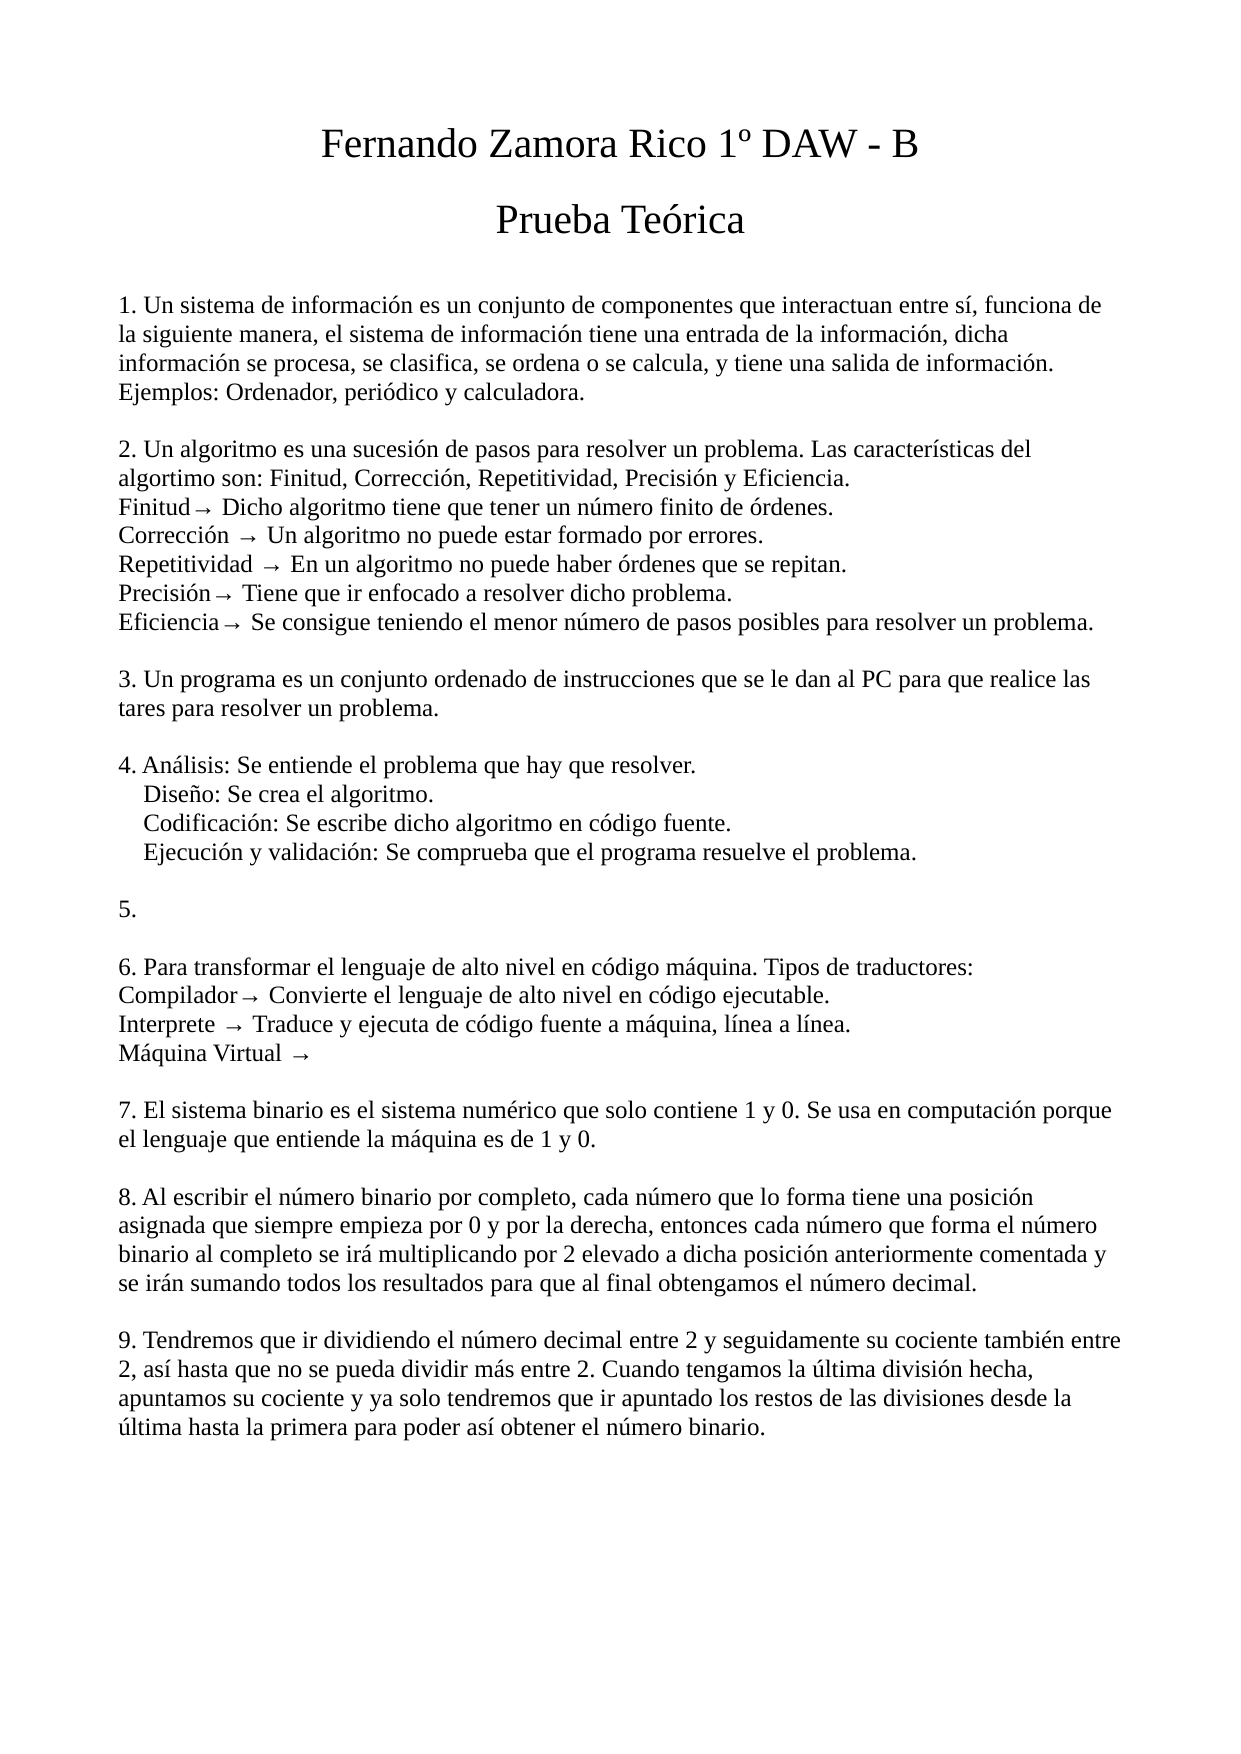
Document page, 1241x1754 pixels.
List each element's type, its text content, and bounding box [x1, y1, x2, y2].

text Ejecución y validación: Se comprueba que el programa resuelve el problema. [118, 837, 1122, 866]
text 4. Análisis: Se entiende el problema que hay que resolver. [118, 751, 1122, 779]
text Finitud→ Dicho algoritmo tiene que tener un número finito de órdenes. [118, 492, 1122, 521]
text Prueba Teórica [118, 195, 1122, 243]
text Repetitividad → En un algoritmo no puede haber órdenes que se repitan. [118, 549, 1122, 578]
text Precisión→ Tiene que ir enfocado a resolver dicho problema. [118, 578, 1122, 607]
text 1. Un sistema de información es un conjunto de componentes que interactuan entre sí, funciona de la siguiente manera, el sistema de información tiene una entrada de la información, dicha información se procesa, se clasifica, se ordena o se calcula, y tiene una salida de información. Ejemplos: Ordenador, periódico y calculadora. [118, 291, 1122, 406]
text 9. Tendremos que ir dividiendo el número decimal entre 2 y seguidamente su cociente también entre 2, así hasta que no se pueda dividir más entre 2. Cuando tengamos la última división hecha, apuntamos su cociente y ya solo tendremos que ir apuntado los restos de las divisiones desde la última hasta la primera para poder así obtener el número binario. [118, 1326, 1122, 1441]
text Fernando Zamora Rico 1º DAW - B [118, 118, 1122, 166]
text Máquina Virtual → [118, 1038, 1122, 1067]
text Codificación: Se escribe dicho algoritmo en código fuente. [118, 808, 1122, 837]
text 7. El sistema binario es el sistema numérico que solo contiene 1 y 0. Se usa en computación porque el lenguaje que entiende la máquina es de 1 y 0. [118, 1096, 1122, 1153]
text Corrección → Un algoritmo no puede estar formado por errores. [118, 521, 1122, 549]
text 5. [118, 894, 1122, 923]
text Interprete → Traduce y ejecuta de código fuente a máquina, línea a línea. [118, 1009, 1122, 1038]
text Eficiencia→ Se consigue teniendo el menor número de pasos posibles para resolver un problema. [118, 607, 1122, 636]
text 3. Un programa es un conjunto ordenado de instrucciones que se le dan al PC para que realice las tares para resolver un problema. [118, 664, 1122, 722]
text 2. Un algoritmo es una sucesión de pasos para resolver un problema. Las características del algortimo son: Finitud, Corrección, Repetitividad, Precisión y Eficiencia. [118, 434, 1122, 492]
text 8. Al escribir el número binario por completo, cada número que lo forma tiene una posición asignada que siempre empieza por 0 y por la derecha, entonces cada número que forma el número binario al completo se irá multiplicando por 2 elevado a dicha posición anteriormente comentada y se irán sumando todos los resultados para que al final obtengamos el número decimal. [118, 1182, 1122, 1297]
text Diseño: Se crea el algoritmo. [118, 779, 1122, 808]
text 6. Para transformar el lenguaje de alto nivel en código máquina. Tipos de traductores: Compilador→ Convierte el lenguaje de alto nivel en código ejecutable. [118, 952, 1122, 1009]
